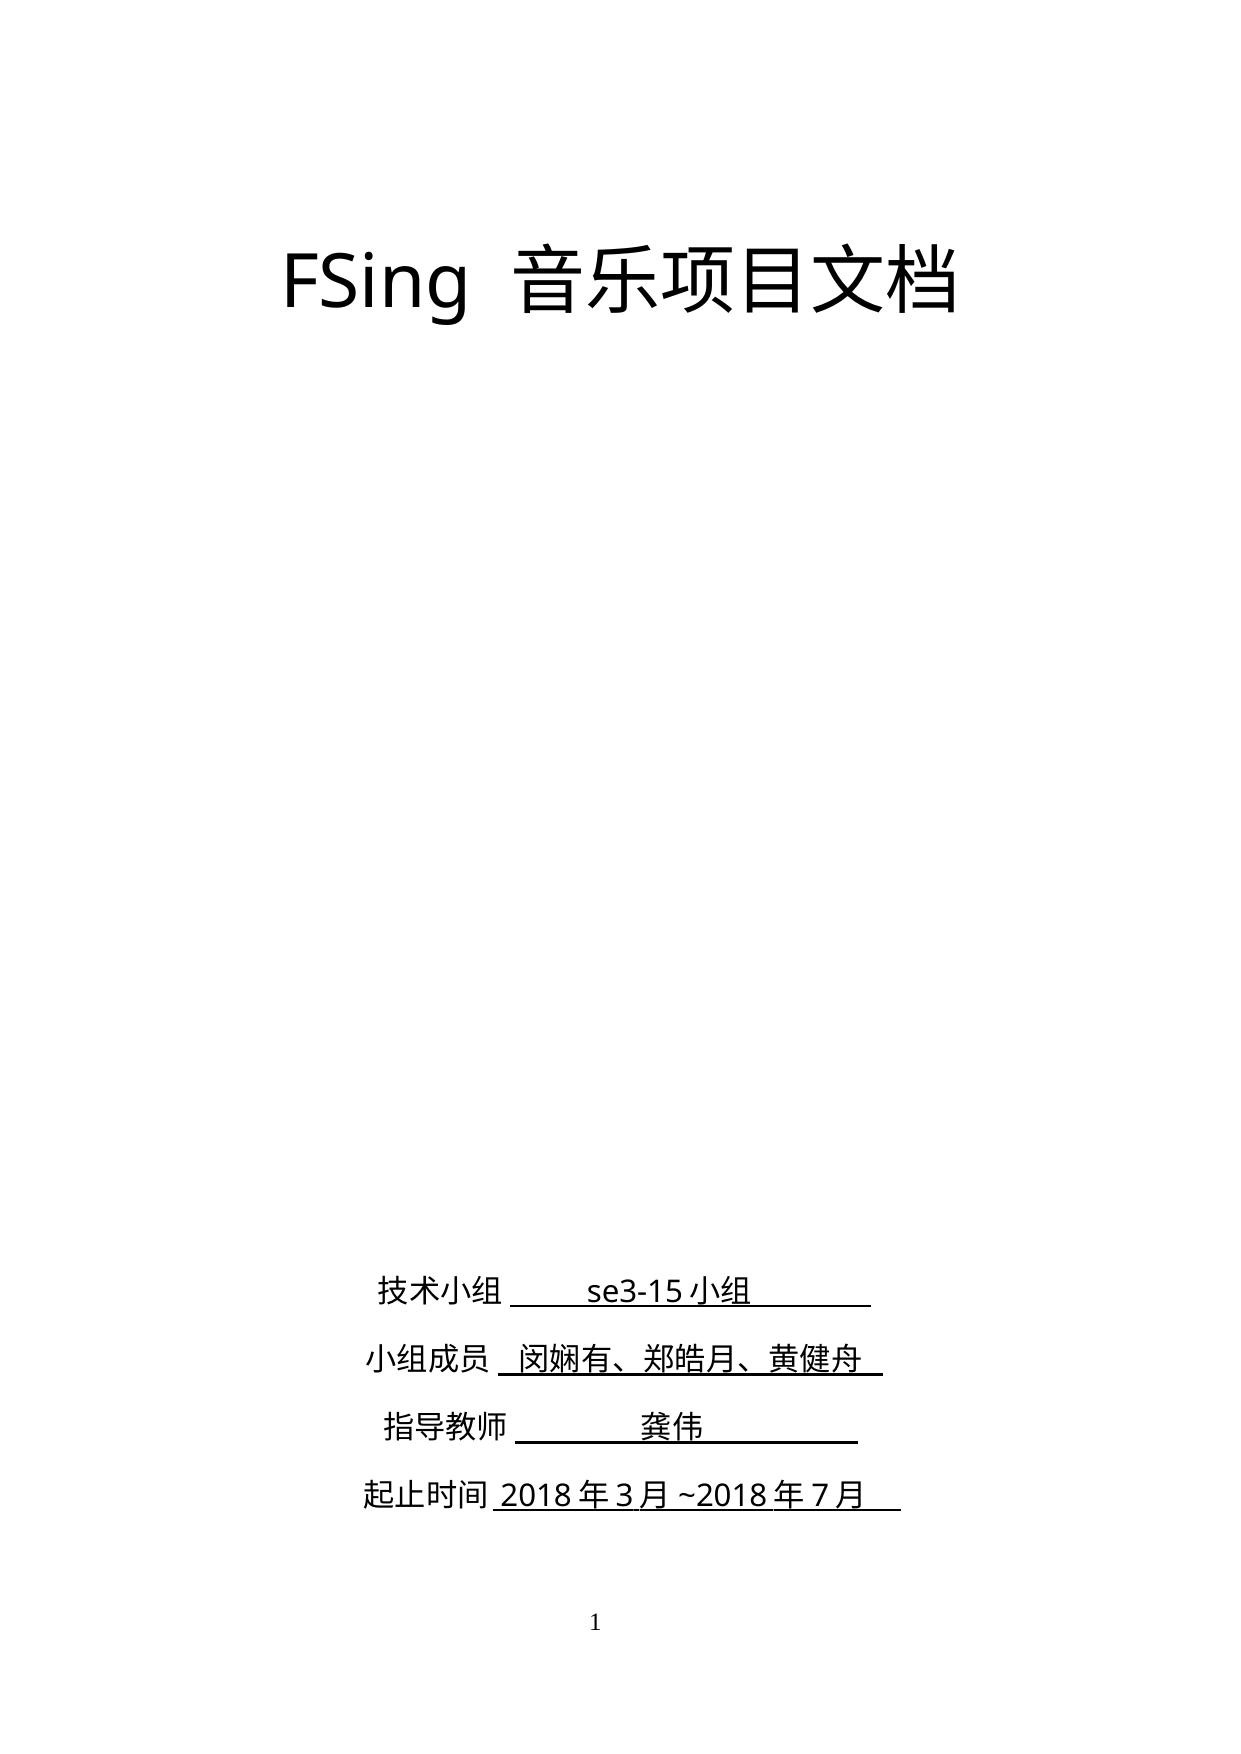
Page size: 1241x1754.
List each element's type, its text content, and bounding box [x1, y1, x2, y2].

text FSing 音乐项目文档 [118, 220, 1122, 329]
text 指导教师 龚伟 [118, 1403, 1122, 1448]
text 小组成员 闵娴有、郑皓月、黄健舟 [118, 1334, 1122, 1380]
text 技术小组 se3-15小组 [118, 1266, 1122, 1312]
text 起止时间 2018年3月 ~2018年7月 [118, 1470, 1122, 1516]
